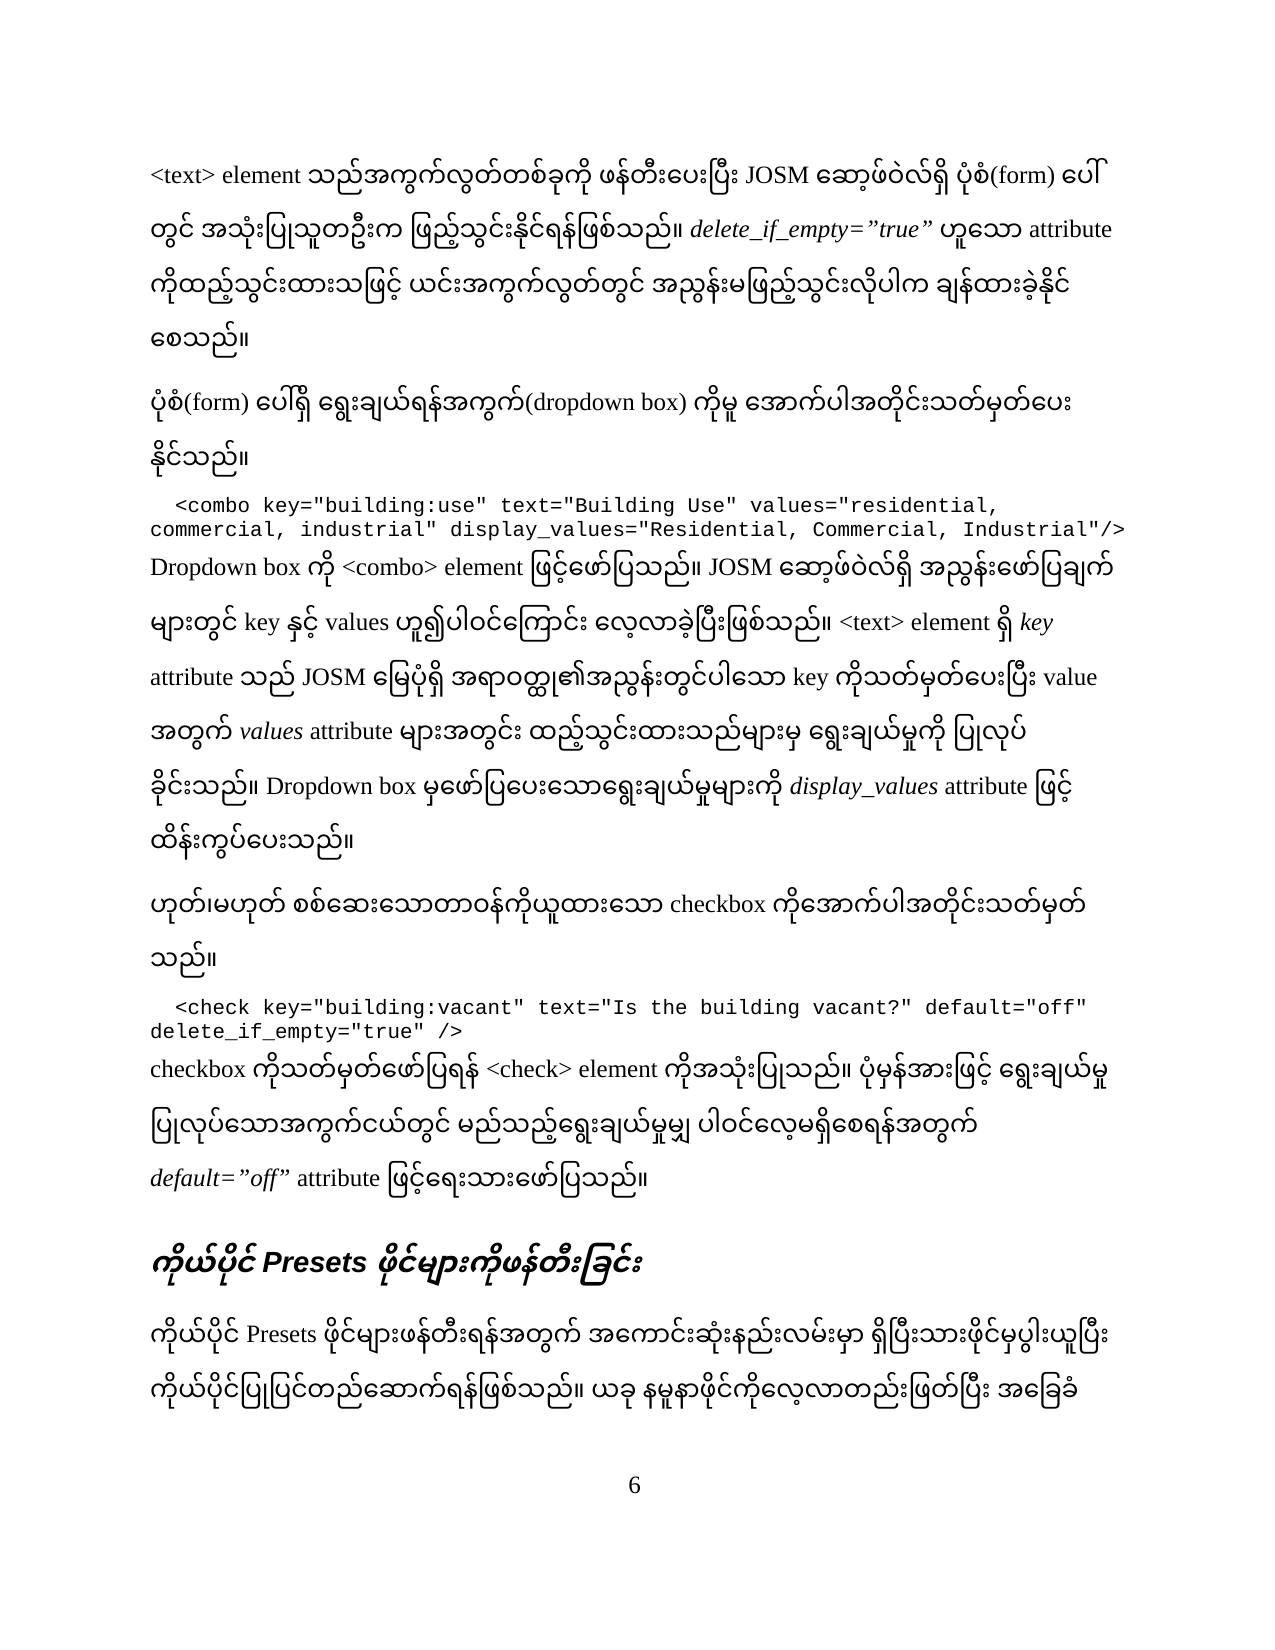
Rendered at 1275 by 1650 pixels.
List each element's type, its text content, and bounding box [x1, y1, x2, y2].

text ကိုယ်ပိုင် Presets ဖိုင်များဖန်တီးရန်အတွက် အကောင်းဆုံးနည်းလမ်းမှာ ရှိပြီးသားဖိုင်မှပွါးယူပြီး ကိုယ်ပိုင်ပြုပြင်တည်ဆောက်ရန်ဖြစ်သည်။ ယခု နမူနာဖိုင်ကိုလေ့လာတည်းဖြတ်ပြီး အခြေခံ [150, 1309, 1125, 1419]
text <check key="building:vacant" text="Is the building vacant?" default="off" delete_if_empty="true" /> [150, 997, 1125, 1044]
subtitle ကိုယ်ပိုင် Presets ဖိုင်များကိုဖန်တီးခြင်း [150, 1233, 1125, 1297]
text ဟုတ်၊မဟုတ် စစ်ဆေးသောတာဝန်ကိုယူထားသော checkbox ကိုအောက်ပါအတိုင်းသတ်မှတ်သည်။ [150, 879, 1125, 988]
text Dropdown box ကို <combo> element ဖြင့်ဖော်ပြသည်။ JOSM ဆော့ဖ်ဝဲလ်ရှိ အညွန်းဖော်ပြချက်များတွင် key နှင့် values ဟူ၍ပါဝင်ကြောင်း လေ့လာခဲ့ပြီးဖြစ်သည်။ <text> element ရှိ key attribute သည် JOSM မြေပုံရှိ အရာဝတ္ထု၏အညွန်းတွင်ပါသော key ကိုသတ်မှတ်ပေးပြီး value အတွက် values attribute များအတွင်း ထည့်သွင်းထားသည်များမှ ရွေးချယ်မှုကို ပြုလုပ်ခိုင်းသည်။ Dropdown box မှဖော်ပြပေးသောရွေးချယ်မှုများကို display_values attribute ဖြင့်ထိန်းကွပ်ပေးသည်။ [150, 543, 1125, 870]
text <text> element သည်အကွက်လွတ်တစ်ခုကို ဖန်တီးပေးပြီး JOSM ဆော့ဖ်ဝဲလ်ရှိ ပုံစံ(form) ပေါ်တွင် အသုံးပြုသူတဦးက ဖြည့်သွင်းနိုင်ရန်ဖြစ်သည်။ delete_if_empty=”true” ဟူသော attribute ကိုထည့်သွင်းထားသဖြင့် ယင်းအကွက်လွတ်တွင် အညွန်းမဖြည့်သွင်းလိုပါက ချန်ထားခဲ့နိုင်စေသည်။ [150, 150, 1125, 368]
text checkbox ကိုသတ်မှတ်ဖော်ပြရန် <check> element ကိုအသုံးပြုသည်။ ပုံမှန်အားဖြင့် ရွေးချယ်မှုပြုလုပ်သောအကွက်ငယ်တွင် မည်သည့်ရွေးချယ်မှုမျှ ပါဝင်လေ့မရှိစေရန်အတွက် default=”off” attribute ဖြင့်ရေးသားဖော်ပြသည်။ [150, 1044, 1125, 1208]
text ပုံစံ(form) ပေါ်ရှိ ရွေးချယ်ရန်အကွက်(dropdown box) ကိုမူ အောက်ပါအတိုင်းသတ်မှတ်ပေးနိုင်သည်။ [150, 377, 1125, 486]
text <combo key="building:use" text="Building Use" values="residential, commercial, industrial" display_values="Residential, Commercial, Industrial"/> [150, 495, 1125, 543]
